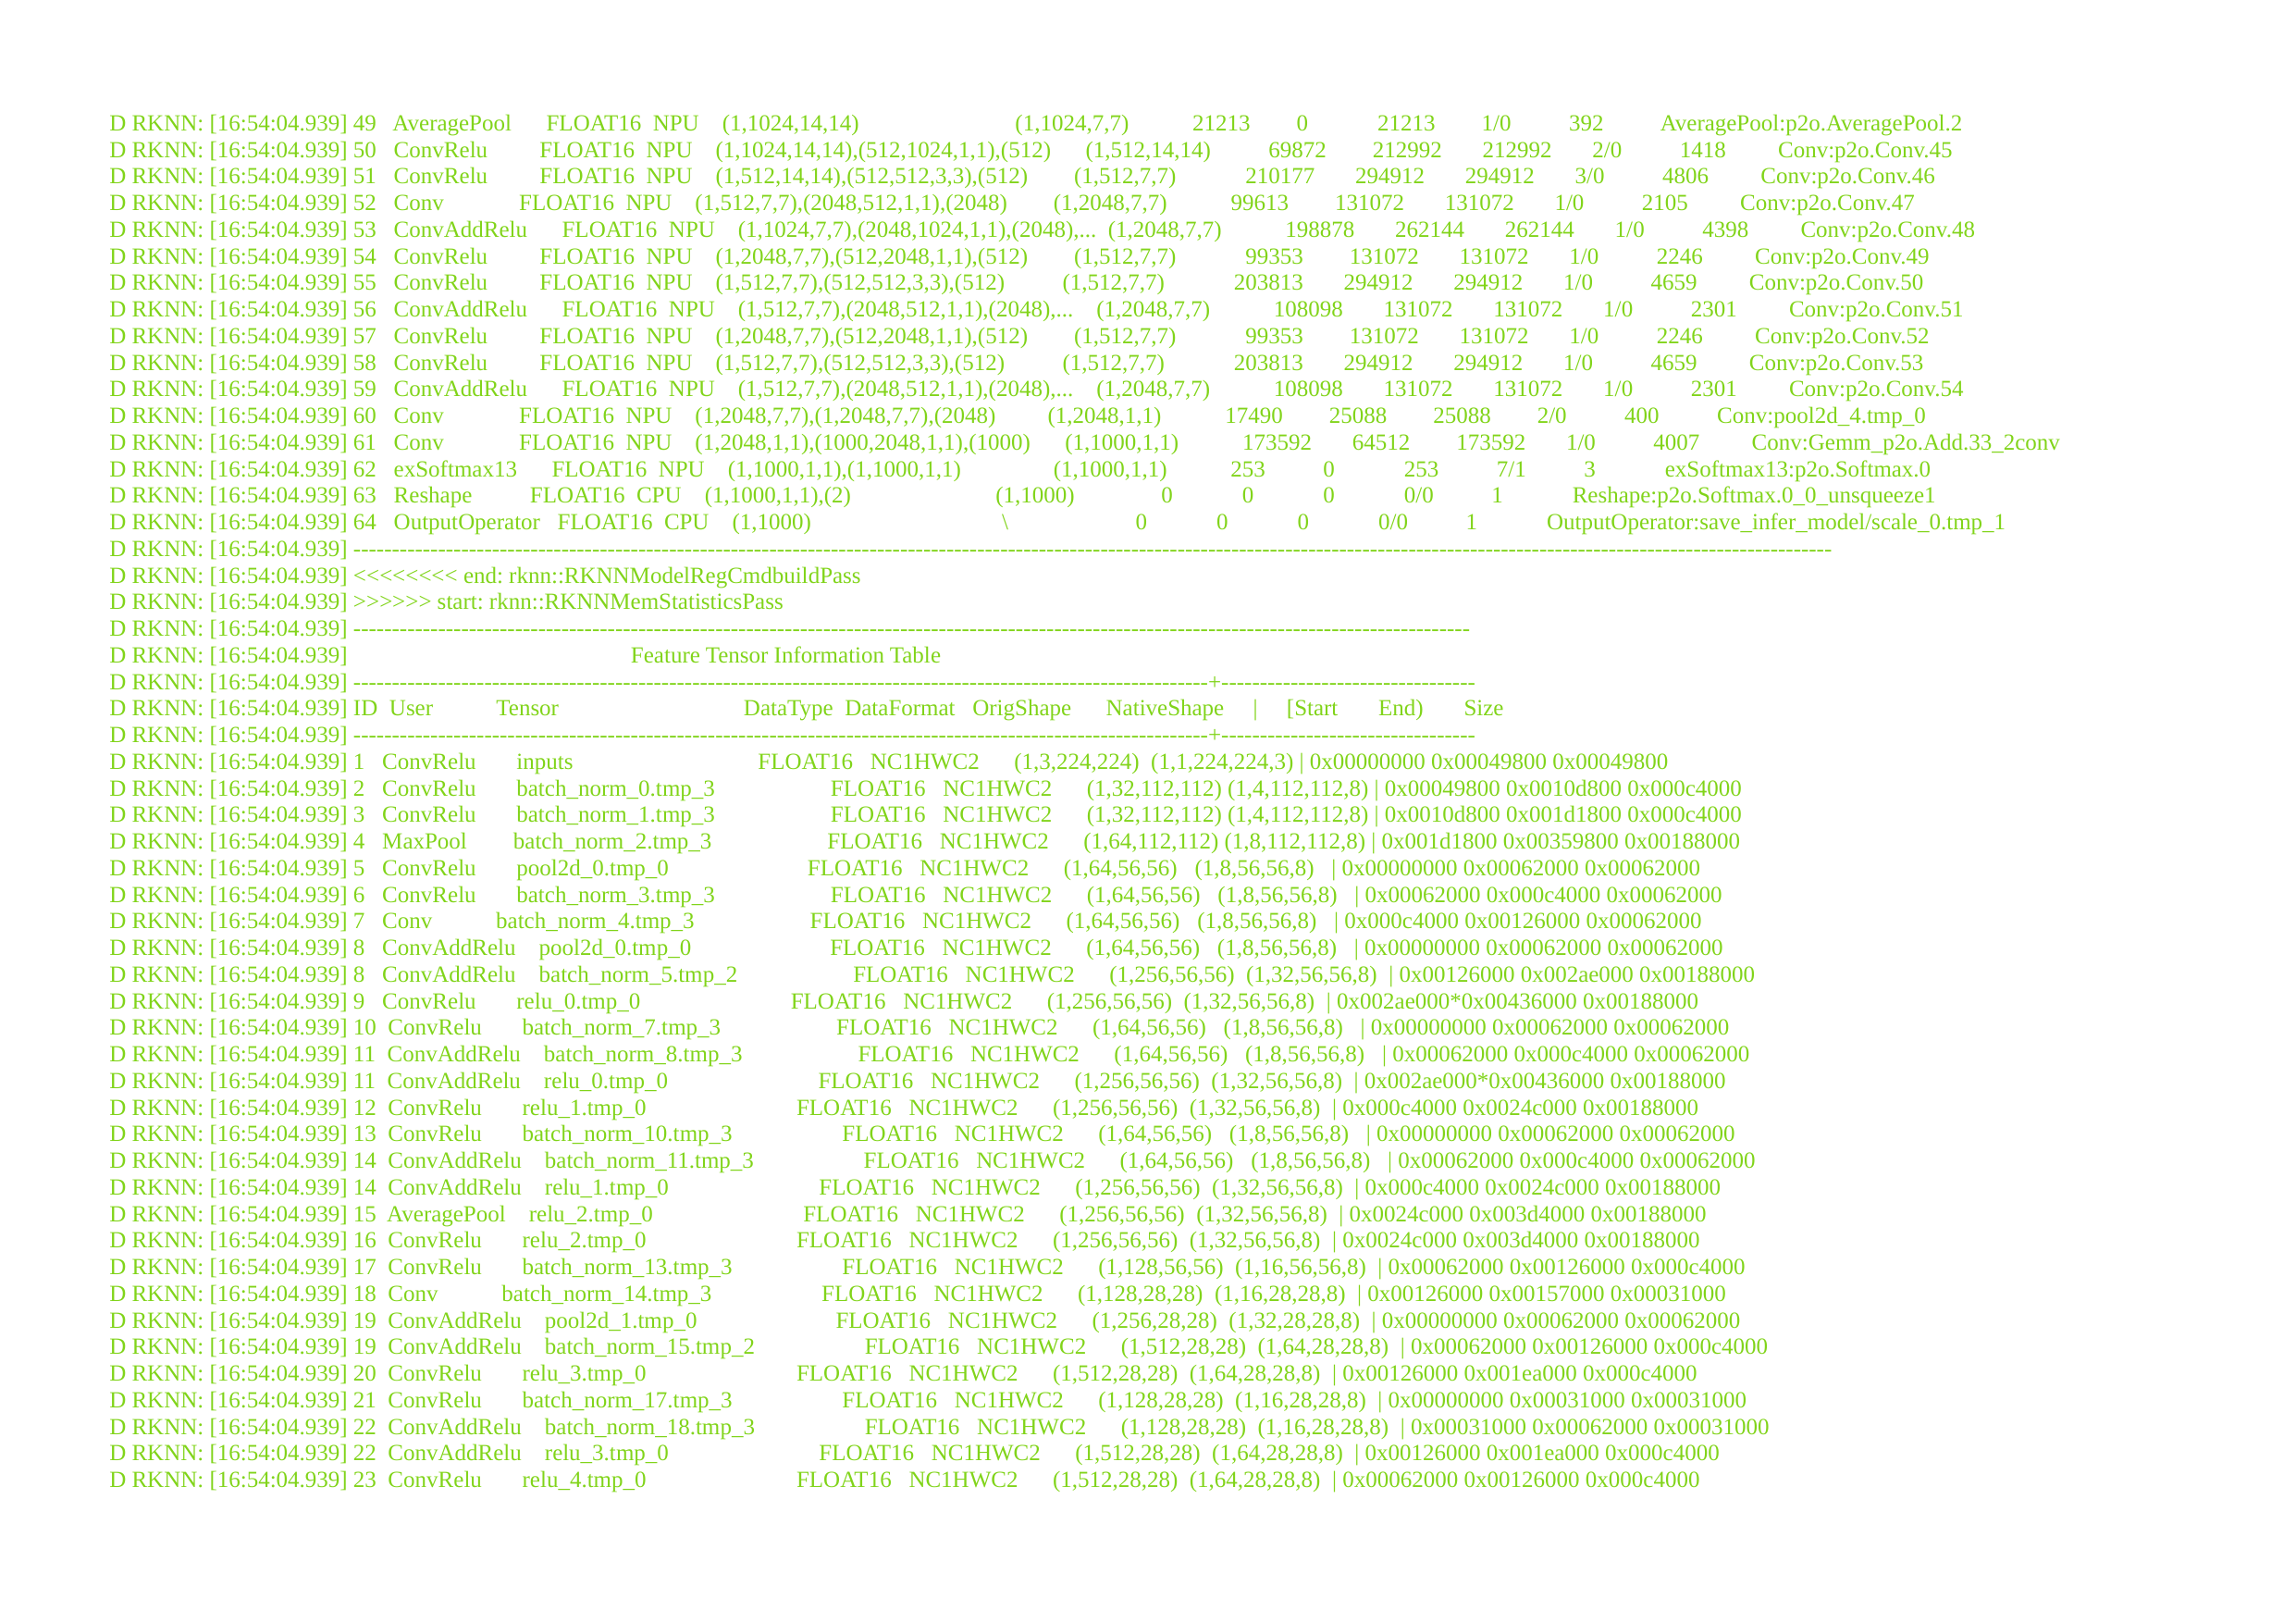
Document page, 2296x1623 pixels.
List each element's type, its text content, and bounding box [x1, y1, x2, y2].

text D RKNN: [16:54:04.939] 6 ConvRelu batch_norm_3.tmp_3 FLOAT16 NC1HWC2 (1,64,56,56) (1,8,56,56,8) | 0x00062000 0x000c4000 0x00062000 [109, 881, 2186, 908]
text D RKNN: [16:54:04.939] ID User Tensor DataType DataFormat OrigShape NativeShape | [Start End) Size [109, 695, 2186, 721]
text D RKNN: [16:54:04.939] 21 ConvRelu batch_norm_17.tmp_3 FLOAT16 NC1HWC2 (1,128,28,28) (1,16,28,28,8) | 0x00000000 0x00031000 0x00031000 [109, 1386, 2186, 1413]
text D RKNN: [16:54:04.939] 57 ConvRelu FLOAT16 NPU (1,2048,7,7),(512,2048,1,1),(512) (1,512,7,7) 99353 131072 131072 1/0 2246 Conv:p2o.Conv.52 [109, 322, 2186, 349]
text D RKNN: [16:54:04.939] 8 ConvAddRelu batch_norm_5.tmp_2 FLOAT16 NC1HWC2 (1,256,56,56) (1,32,56,56,8) | 0x00126000 0x002ae000 0x00188000 [109, 960, 2186, 987]
text D RKNN: [16:54:04.939] 4 MaxPool batch_norm_2.tmp_3 FLOAT16 NC1HWC2 (1,64,112,112) (1,8,112,112,8) | 0x001d1800 0x00359800 0x00188000 [109, 827, 2186, 854]
text D RKNN: [16:54:04.939] 51 ConvRelu FLOAT16 NPU (1,512,14,14),(512,512,3,3),(512) (1,512,7,7) 210177 294912 294912 3/0 4806 Conv:p2o.Conv.46 [109, 163, 2186, 189]
text D RKNN: [16:54:04.939] 22 ConvAddRelu batch_norm_18.tmp_3 FLOAT16 NC1HWC2 (1,128,28,28) (1,16,28,28,8) | 0x00031000 0x00062000 0x00031000 [109, 1413, 2186, 1440]
text D RKNN: [16:54:04.939] 8 ConvAddRelu pool2d_0.tmp_0 FLOAT16 NC1HWC2 (1,64,56,56) (1,8,56,56,8) | 0x00000000 0x00062000 0x00062000 [109, 934, 2186, 960]
text D RKNN: [16:54:04.939] 23 ConvRelu relu_4.tmp_0 FLOAT16 NC1HWC2 (1,512,28,28) (1,64,28,28,8) | 0x00062000 0x00126000 0x000c4000 [109, 1466, 2186, 1493]
text D RKNN: [16:54:04.939] >>>>>> start: rknn::RKNNMemStatisticsPass [109, 588, 2186, 614]
text D RKNN: [16:54:04.939] 62 exSoftmax13 FLOAT16 NPU (1,1000,1,1),(1,1000,1,1) (1,1000,1,1) 253 0 253 7/1 3 exSoftmax13:p2o.Softmax.0 [109, 455, 2186, 482]
text D RKNN: [16:54:04.939] 50 ConvRelu FLOAT16 NPU (1,1024,14,14),(512,1024,1,1),(512) (1,512,14,14) 69872 212992 212992 2/0 1418 Conv:p2o.Conv.45 [109, 136, 2186, 163]
text D RKNN: [16:54:04.939] ------------------------------------------------------------------------------------------------------------------------------------------------- [109, 614, 2186, 641]
text D RKNN: [16:54:04.939] 19 ConvAddRelu pool2d_1.tmp_0 FLOAT16 NC1HWC2 (1,256,28,28) (1,32,28,28,8) | 0x00000000 0x00062000 0x00062000 [109, 1307, 2186, 1333]
text D RKNN: [16:54:04.939] 56 ConvAddRelu FLOAT16 NPU (1,512,7,7),(2048,512,1,1),(2048),... (1,2048,7,7) 108098 131072 131072 1/0 2301 Conv:p2o.Conv.51 [109, 295, 2186, 322]
text D RKNN: [16:54:04.939] 53 ConvAddRelu FLOAT16 NPU (1,1024,7,7),(2048,1024,1,1),(2048),... (1,2048,7,7) 198878 262144 262144 1/0 4398 Conv:p2o.Conv.48 [109, 216, 2186, 242]
text D RKNN: [16:54:04.939] 1 ConvRelu inputs FLOAT16 NC1HWC2 (1,3,224,224) (1,1,224,224,3) | 0x00000000 0x00049800 0x00049800 [109, 748, 2186, 774]
text D RKNN: [16:54:04.939] <<<<<<<< end: rknn::RKNNModelRegCmdbuildPass [109, 562, 2186, 588]
text D RKNN: [16:54:04.939] 61 Conv FLOAT16 NPU (1,2048,1,1),(1000,2048,1,1),(1000) (1,1000,1,1) 173592 64512 173592 1/0 4007 Conv:Gemm_p2o.Add.33_2conv [109, 428, 2186, 455]
text D RKNN: [16:54:04.939] 5 ConvRelu pool2d_0.tmp_0 FLOAT16 NC1HWC2 (1,64,56,56) (1,8,56,56,8) | 0x00000000 0x00062000 0x00062000 [109, 854, 2186, 881]
text D RKNN: [16:54:04.939] ---------------------------------------------------------------------------------------------------------------+--------------------------------- [109, 668, 2186, 695]
text D RKNN: [16:54:04.939] 11 ConvAddRelu batch_norm_8.tmp_3 FLOAT16 NC1HWC2 (1,64,56,56) (1,8,56,56,8) | 0x00062000 0x000c4000 0x00062000 [109, 1040, 2186, 1067]
text D RKNN: [16:54:04.939] 55 ConvRelu FLOAT16 NPU (1,512,7,7),(512,512,3,3),(512) (1,512,7,7) 203813 294912 294912 1/0 4659 Conv:p2o.Conv.50 [109, 269, 2186, 295]
text D RKNN: [16:54:04.939] 13 ConvRelu batch_norm_10.tmp_3 FLOAT16 NC1HWC2 (1,64,56,56) (1,8,56,56,8) | 0x00000000 0x00062000 0x00062000 [109, 1121, 2186, 1146]
text D RKNN: [16:54:04.939] ------------------------------------------------------------------------------------------------------------------------------------------------------------------------------------------------ [109, 535, 2186, 562]
text D RKNN: [16:54:04.939] 58 ConvRelu FLOAT16 NPU (1,512,7,7),(512,512,3,3),(512) (1,512,7,7) 203813 294912 294912 1/0 4659 Conv:p2o.Conv.53 [109, 349, 2186, 376]
text D RKNN: [16:54:04.939] 20 ConvRelu relu_3.tmp_0 FLOAT16 NC1HWC2 (1,512,28,28) (1,64,28,28,8) | 0x00126000 0x001ea000 0x000c4000 [109, 1359, 2186, 1386]
text D RKNN: [16:54:04.939] 7 Conv batch_norm_4.tmp_3 FLOAT16 NC1HWC2 (1,64,56,56) (1,8,56,56,8) | 0x000c4000 0x00126000 0x00062000 [109, 908, 2186, 934]
text D RKNN: [16:54:04.939] 9 ConvRelu relu_0.tmp_0 FLOAT16 NC1HWC2 (1,256,56,56) (1,32,56,56,8) | 0x002ae000*0x00436000 0x00188000 [109, 987, 2186, 1014]
text D RKNN: [16:54:04.939] ---------------------------------------------------------------------------------------------------------------+--------------------------------- [109, 721, 2186, 748]
text D RKNN: [16:54:04.939] 49 AveragePool FLOAT16 NPU (1,1024,14,14) (1,1024,7,7) 21213 0 21213 1/0 392 AveragePool:p2o.AveragePool.2 [109, 109, 2186, 136]
text D RKNN: [16:54:04.939] 17 ConvRelu batch_norm_13.tmp_3 FLOAT16 NC1HWC2 (1,128,56,56) (1,16,56,56,8) | 0x00062000 0x00126000 0x000c4000 [109, 1253, 2186, 1280]
text D RKNN: [16:54:04.939] 63 Reshape FLOAT16 CPU (1,1000,1,1),(2) (1,1000) 0 0 0 0/0 1 Reshape:p2o.Softmax.0_0_unsqueeze1 [109, 482, 2186, 508]
text D RKNN: [16:54:04.939] 15 AveragePool relu_2.tmp_0 FLOAT16 NC1HWC2 (1,256,56,56) (1,32,56,56,8) | 0x0024c000 0x003d4000 0x00188000 [109, 1200, 2186, 1227]
text D RKNN: [16:54:04.939] 54 ConvRelu FLOAT16 NPU (1,2048,7,7),(512,2048,1,1),(512) (1,512,7,7) 99353 131072 131072 1/0 2246 Conv:p2o.Conv.49 [109, 242, 2186, 269]
text D RKNN: [16:54:04.939] 59 ConvAddRelu FLOAT16 NPU (1,512,7,7),(2048,512,1,1),(2048),... (1,2048,7,7) 108098 131072 131072 1/0 2301 Conv:p2o.Conv.54 [109, 376, 2186, 402]
text D RKNN: [16:54:04.939] 12 ConvRelu relu_1.tmp_0 FLOAT16 NC1HWC2 (1,256,56,56) (1,32,56,56,8) | 0x000c4000 0x0024c000 0x00188000 [109, 1094, 2186, 1121]
text D RKNN: [16:54:04.939] 16 ConvRelu relu_2.tmp_0 FLOAT16 NC1HWC2 (1,256,56,56) (1,32,56,56,8) | 0x0024c000 0x003d4000 0x00188000 [109, 1227, 2186, 1253]
text D RKNN: [16:54:04.939] 64 OutputOperator FLOAT16 CPU (1,1000) \ 0 0 0 0/0 1 OutputOperator:save_infer_model/scale_0.tmp_1 [109, 508, 2186, 535]
text D RKNN: [16:54:04.939] Feature Tensor Information Table [109, 641, 2186, 668]
text D RKNN: [16:54:04.939] 11 ConvAddRelu relu_0.tmp_0 FLOAT16 NC1HWC2 (1,256,56,56) (1,32,56,56,8) | 0x002ae000*0x00436000 0x00188000 [109, 1067, 2186, 1094]
text D RKNN: [16:54:04.939] 14 ConvAddRelu relu_1.tmp_0 FLOAT16 NC1HWC2 (1,256,56,56) (1,32,56,56,8) | 0x000c4000 0x0024c000 0x00188000 [109, 1173, 2186, 1200]
text D RKNN: [16:54:04.939] 14 ConvAddRelu batch_norm_11.tmp_3 FLOAT16 NC1HWC2 (1,64,56,56) (1,8,56,56,8) | 0x00062000 0x000c4000 0x00062000 [109, 1146, 2186, 1173]
text D RKNN: [16:54:04.939] 10 ConvRelu batch_norm_7.tmp_3 FLOAT16 NC1HWC2 (1,64,56,56) (1,8,56,56,8) | 0x00000000 0x00062000 0x00062000 [109, 1014, 2186, 1040]
text D RKNN: [16:54:04.939] 19 ConvAddRelu batch_norm_15.tmp_2 FLOAT16 NC1HWC2 (1,512,28,28) (1,64,28,28,8) | 0x00062000 0x00126000 0x000c4000 [109, 1333, 2186, 1359]
text D RKNN: [16:54:04.939] 22 ConvAddRelu relu_3.tmp_0 FLOAT16 NC1HWC2 (1,512,28,28) (1,64,28,28,8) | 0x00126000 0x001ea000 0x000c4000 [109, 1440, 2186, 1466]
text D RKNN: [16:54:04.939] 52 Conv FLOAT16 NPU (1,512,7,7),(2048,512,1,1),(2048) (1,2048,7,7) 99613 131072 131072 1/0 2105 Conv:p2o.Conv.47 [109, 189, 2186, 216]
text D RKNN: [16:54:04.939] 3 ConvRelu batch_norm_1.tmp_3 FLOAT16 NC1HWC2 (1,32,112,112) (1,4,112,112,8) | 0x0010d800 0x001d1800 0x000c4000 [109, 801, 2186, 827]
text D RKNN: [16:54:04.939] 2 ConvRelu batch_norm_0.tmp_3 FLOAT16 NC1HWC2 (1,32,112,112) (1,4,112,112,8) | 0x00049800 0x0010d800 0x000c4000 [109, 774, 2186, 801]
text D RKNN: [16:54:04.939] 18 Conv batch_norm_14.tmp_3 FLOAT16 NC1HWC2 (1,128,28,28) (1,16,28,28,8) | 0x00126000 0x00157000 0x00031000 [109, 1280, 2186, 1307]
text D RKNN: [16:54:04.939] 60 Conv FLOAT16 NPU (1,2048,7,7),(1,2048,7,7),(2048) (1,2048,1,1) 17490 25088 25088 2/0 400 Conv:pool2d_4.tmp_0 [109, 402, 2186, 428]
